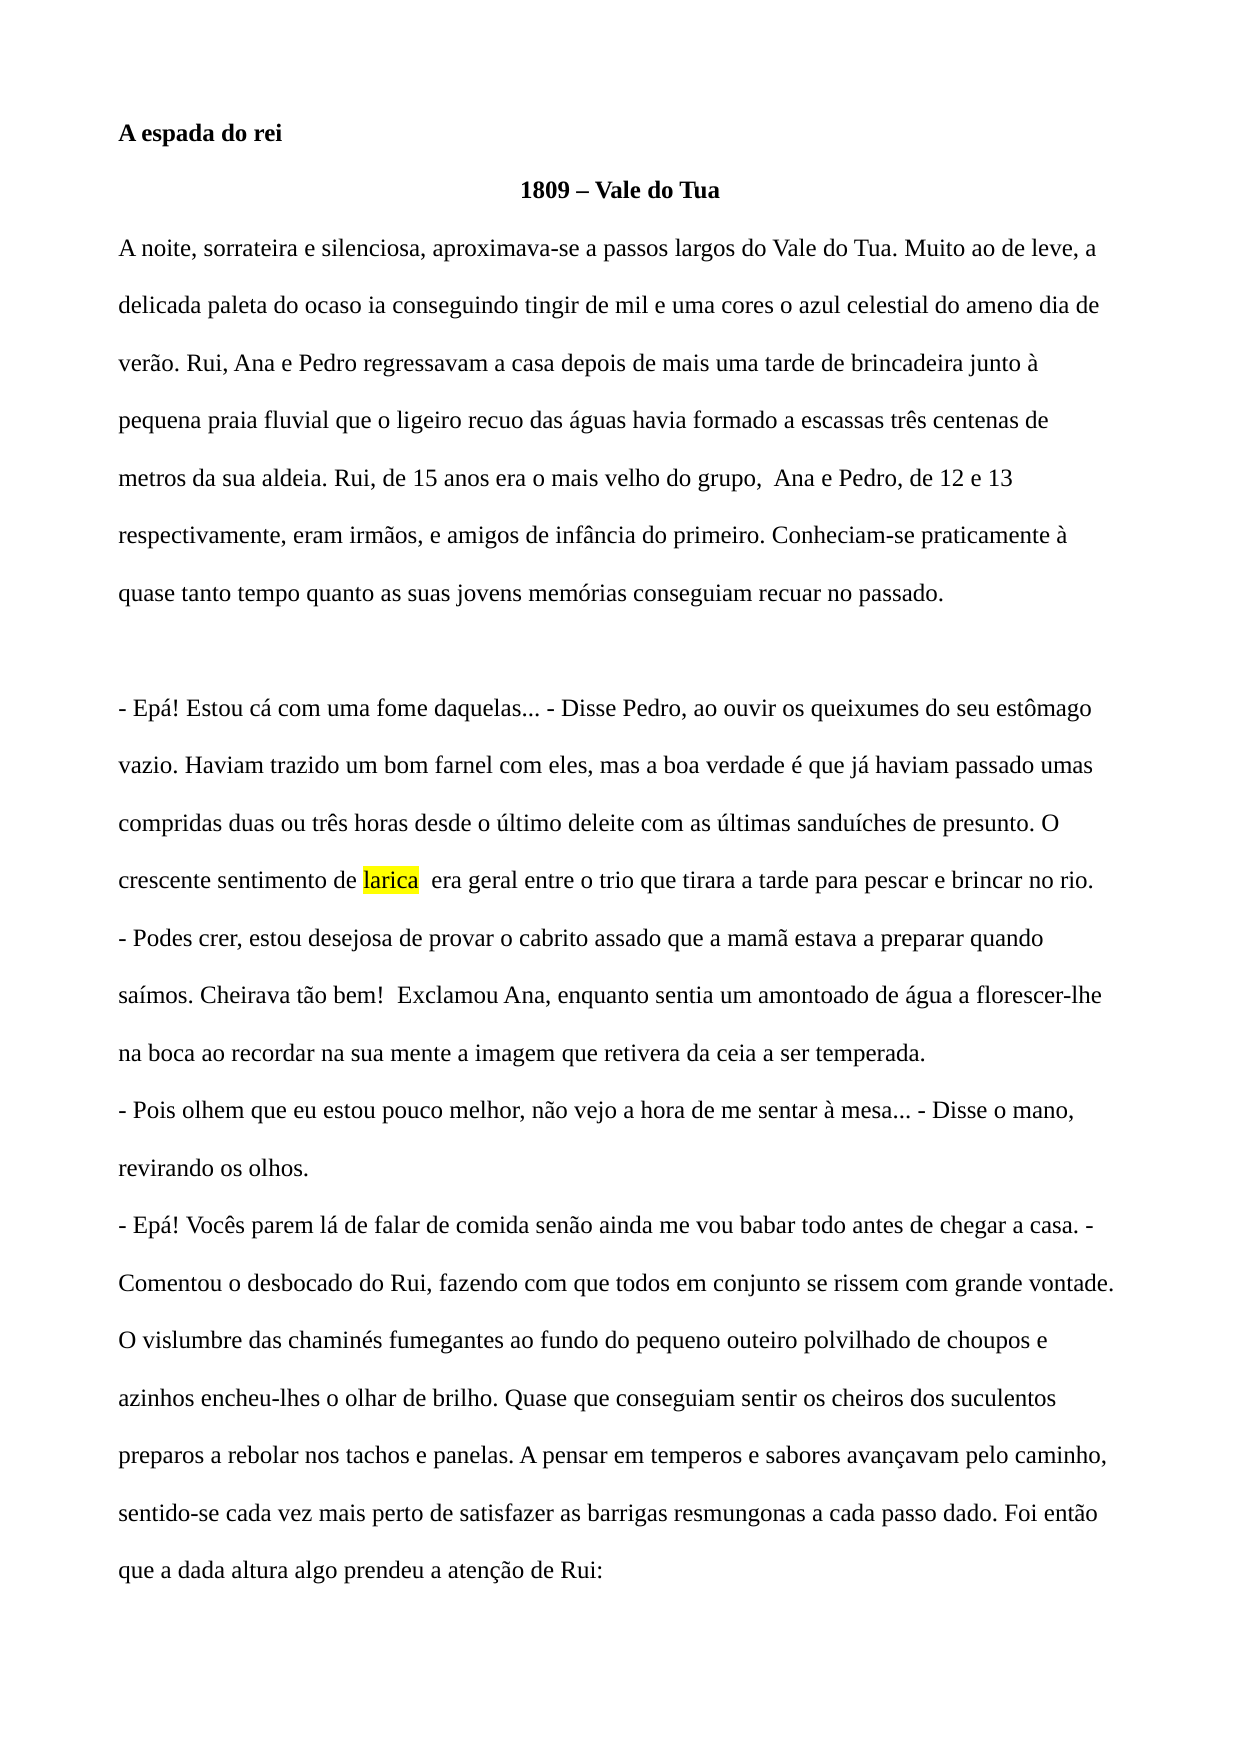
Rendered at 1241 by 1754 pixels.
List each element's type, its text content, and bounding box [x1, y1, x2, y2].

text A noite, sorrateira e silenciosa, aproximava-se a passos largos do Vale do Tua. Muito ao de leve, a delicada paleta do ocaso ia conseguindo tingir de mil e uma cores o azul celestial do ameno dia de verão. Rui, Ana e Pedro regressavam a casa depois de mais uma tarde de brincadeira junto à pequena praia fluvial que o ligeiro recuo das águas havia formado a escassas três centenas de metros da sua aldeia. Rui, de 15 anos era o mais velho do grupo, Ana e Pedro, de 12 e 13 respectivamente, eram irmãos, e amigos de infância do primeiro. Conheciam-se praticamente à quase tanto tempo quanto as suas jovens memórias conseguiam recuar no passado. [118, 233, 1122, 607]
text - Epá! Estou cá com uma fome daquelas... - Disse Pedro, ao ouvir os queixumes do seu estômago vazio. Haviam trazido um bom farnel com eles, mas a boa verdade é que já haviam passado umas compridas duas ou três horas desde o último deleite com as últimas sanduíches de presunto. O crescente sentimento de larica era geral entre o trio que tirara a tarde para pescar e brincar no rio. [118, 693, 1122, 894]
text - Pois olhem que eu estou pouco melhor, não vejo a hora de me sentar à mesa... - Disse o mano, revirando os olhos. [118, 1096, 1122, 1182]
text - Epá! Vocês parem lá de falar de comida senão ainda me vou babar todo antes de chegar a casa. - Comentou o desbocado do Rui, fazendo com que todos em conjunto se rissem com grande vontade. O vislumbre das chaminés fumegantes ao fundo do pequeno outeiro polvilhado de choupos e azinhos encheu-lhes o olhar de brilho. Quase que conseguiam sentir os cheiros dos suculentos preparos a rebolar nos tachos e panelas. A pensar em temperos e sabores avançavam pelo caminho, sentido-se cada vez mais perto de satisfazer as barrigas resmungonas a cada passo dado. Foi então que a dada altura algo prendeu a atenção de Rui: [118, 1211, 1122, 1584]
text A espada do rei [118, 118, 1122, 147]
text - Podes crer, estou desejosa de provar o cabrito assado que a mamã estava a preparar quando saímos. Cheirava tão bem! Exclamou Ana, enquanto sentia um amontoado de água a florescer-lhe na boca ao recordar na sua mente a imagem que retivera da ceia a ser temperada. [118, 923, 1122, 1067]
text 1809 – Vale do Tua [118, 176, 1122, 204]
